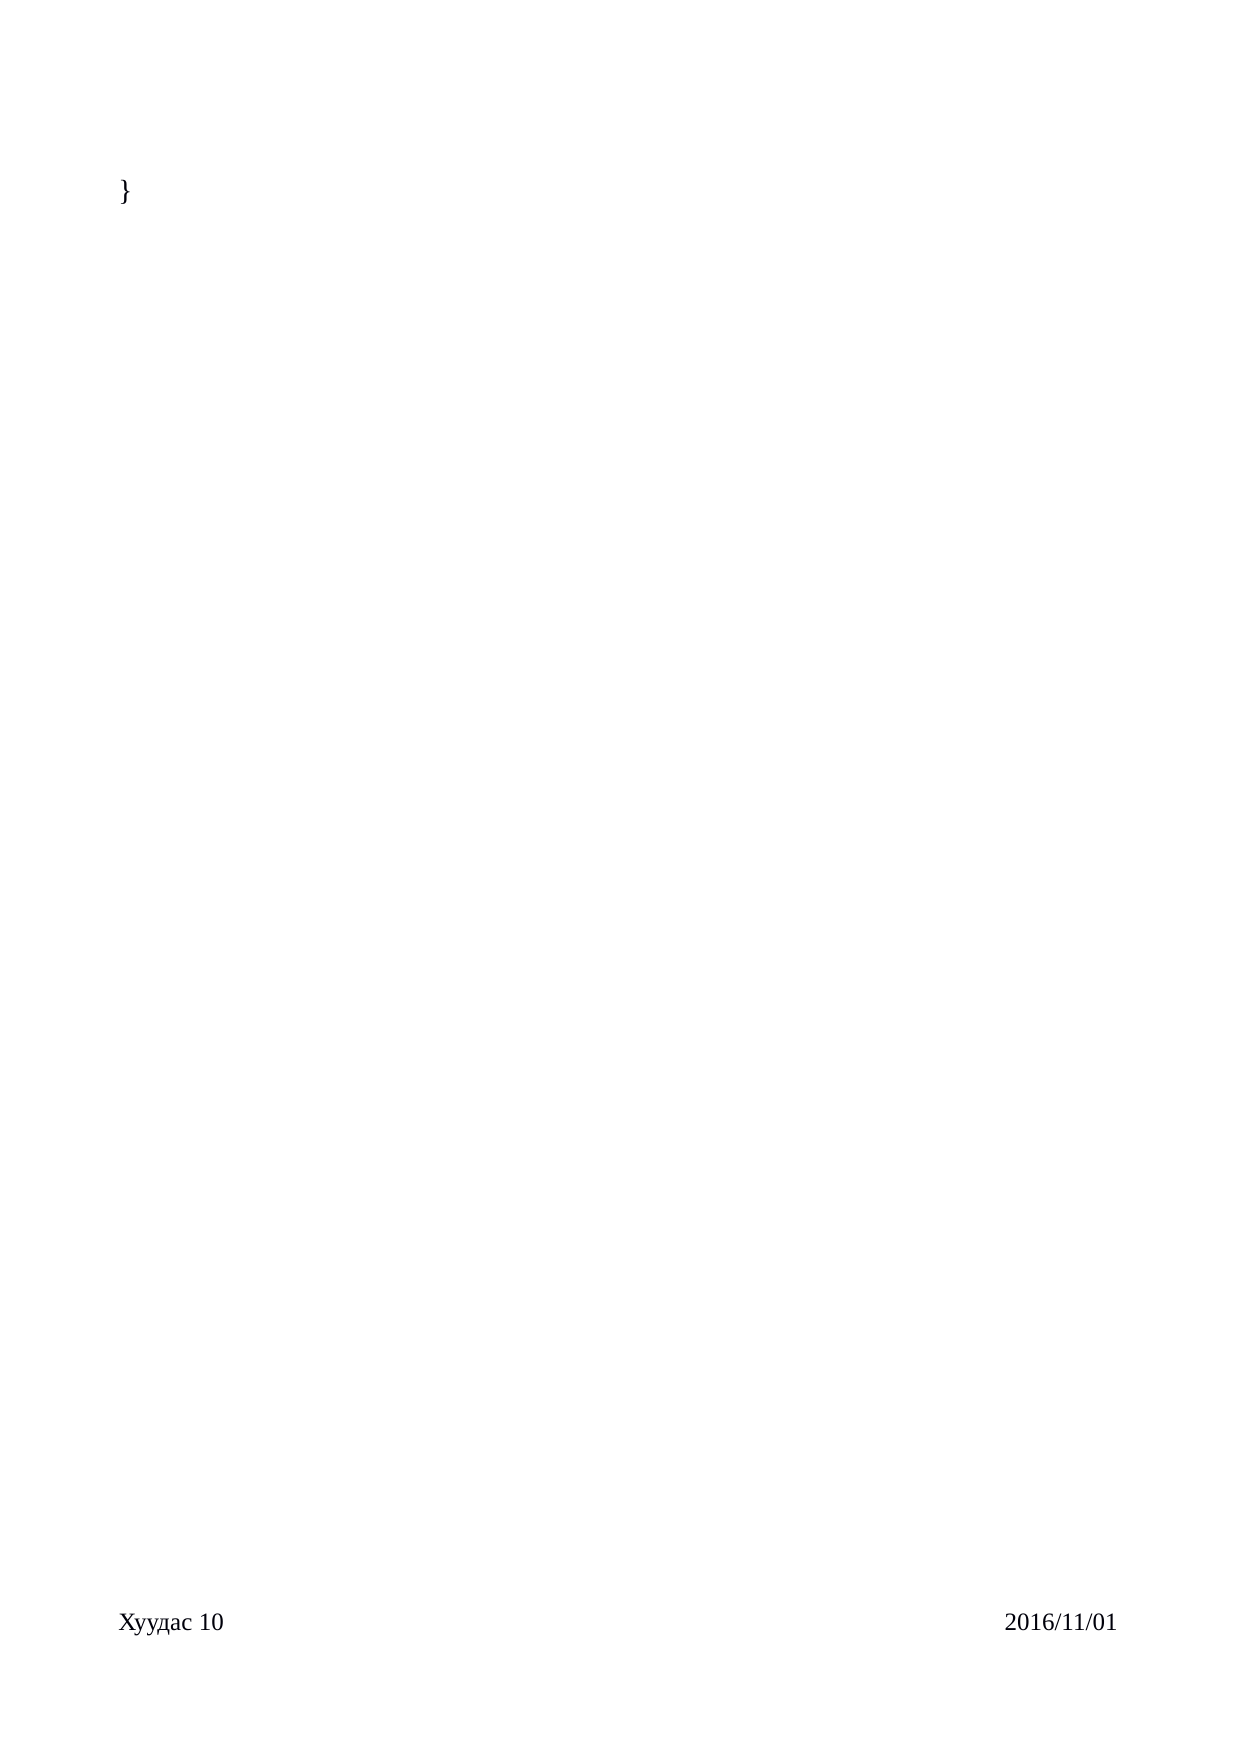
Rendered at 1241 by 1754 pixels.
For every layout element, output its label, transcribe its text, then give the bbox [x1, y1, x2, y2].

text } [118, 176, 1122, 206]
